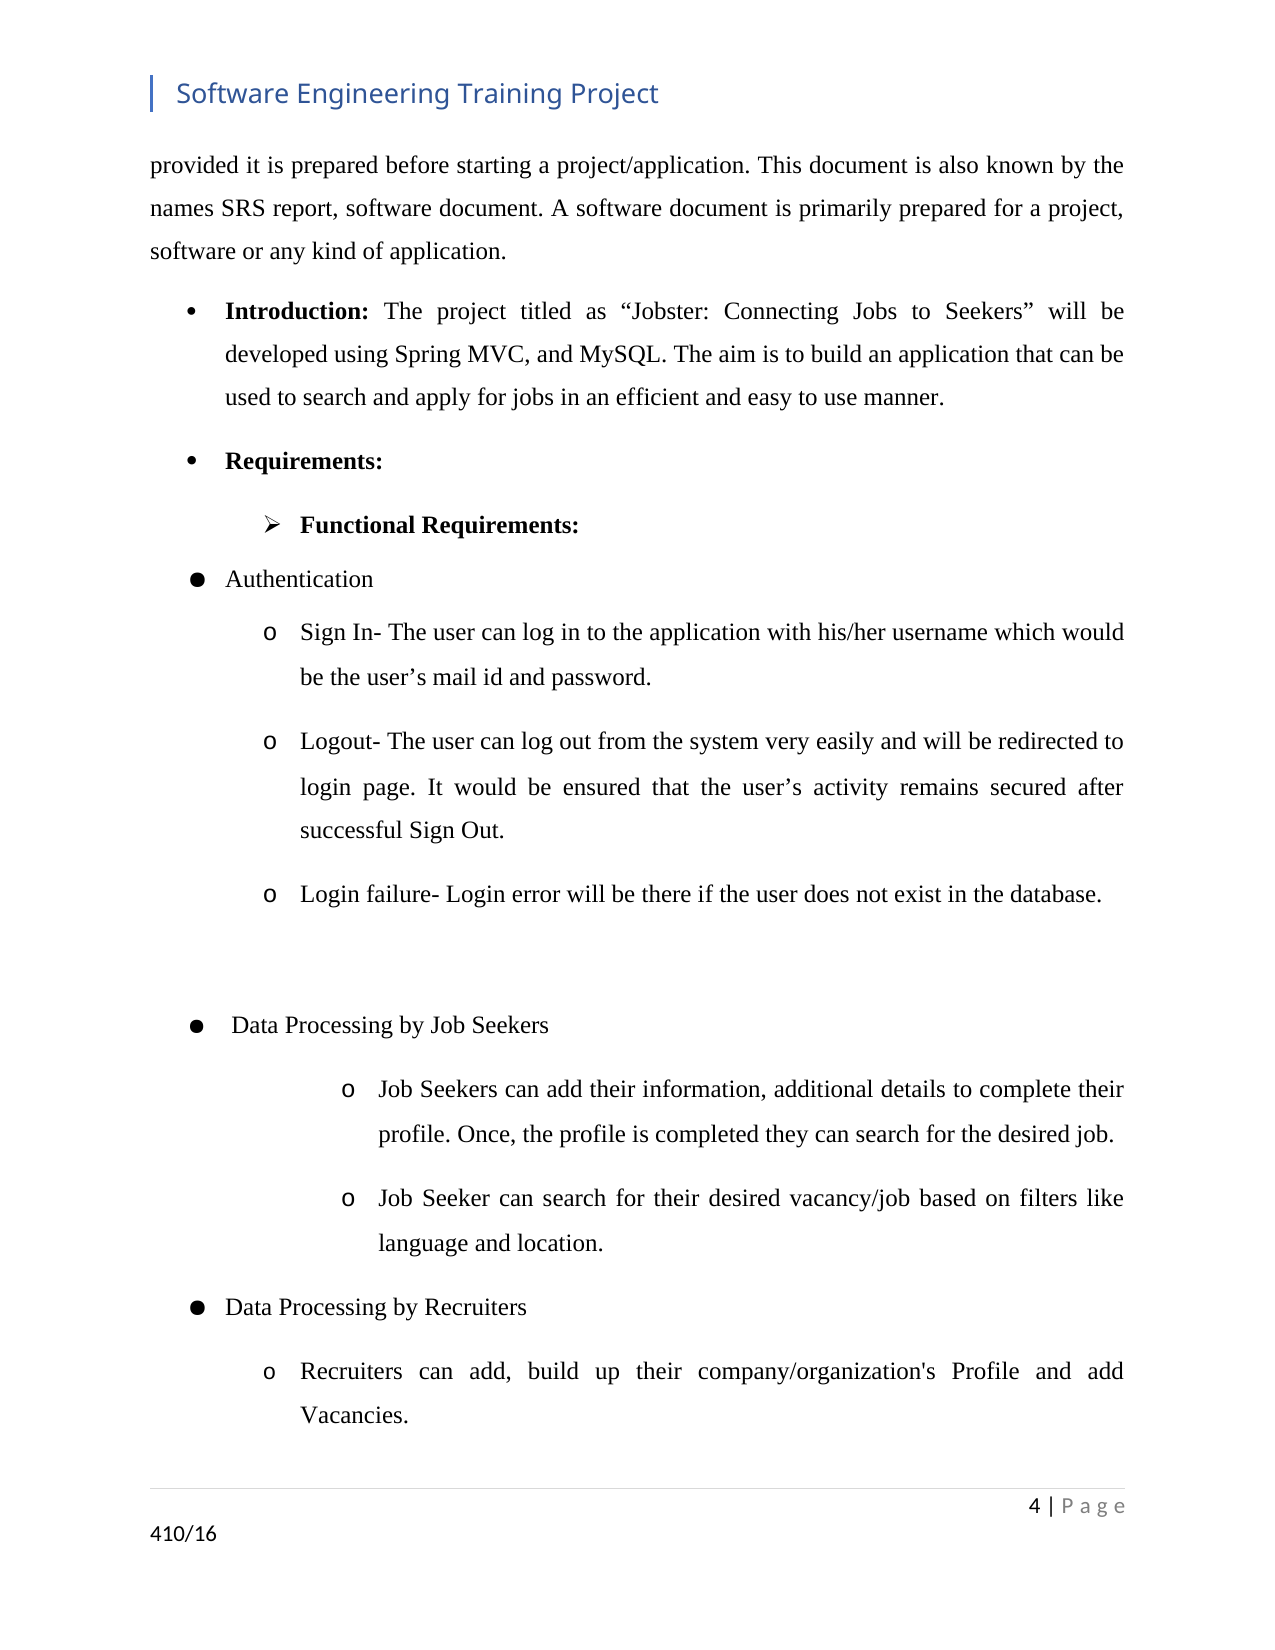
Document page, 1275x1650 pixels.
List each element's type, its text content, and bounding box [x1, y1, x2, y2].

list Login failure- Login error will be there if the user does not exist in the database. [262, 879, 1125, 909]
list Data Processing by Recruiters [187, 1292, 1125, 1321]
list Job Seekers can add their information, additional details to complete their profile. Once, the profile is completed they can search for the desired job. [341, 1074, 1125, 1148]
list Authentication [187, 564, 1125, 592]
list Data Processing by Job Seekers [187, 1010, 1125, 1038]
text provided it is prepared before starting a project/application. This document is also known by the names SRS report, software document. A software document is primarily prepared for a project, software or any kind of application. [150, 150, 1125, 265]
list Job Seeker can search for their desired vacancy/job based on filters like language and location. [341, 1183, 1125, 1257]
list Functional Requirements: [262, 510, 1125, 539]
list Sign In- The user can log in to the application with his/her username which would be the user’s mail id and password. [262, 617, 1125, 691]
list Introduction: The project titled as “Jobster: Connecting Jobs to Seekers” will be developed using Spring MVC, and MySQL. The aim is to build an application that can be used to search and apply for jobs in an efficient and easy to use manner. [187, 296, 1125, 411]
list Logout- The user can log out from the system very easily and will be redirected to login page. It would be ensured that the user’s activity remains secured after successful Sign Out. [262, 726, 1125, 843]
list Recruiters can add, build up their company/organization's Profile and add Vacancies. [262, 1356, 1125, 1429]
list Requirements: [187, 446, 1125, 475]
